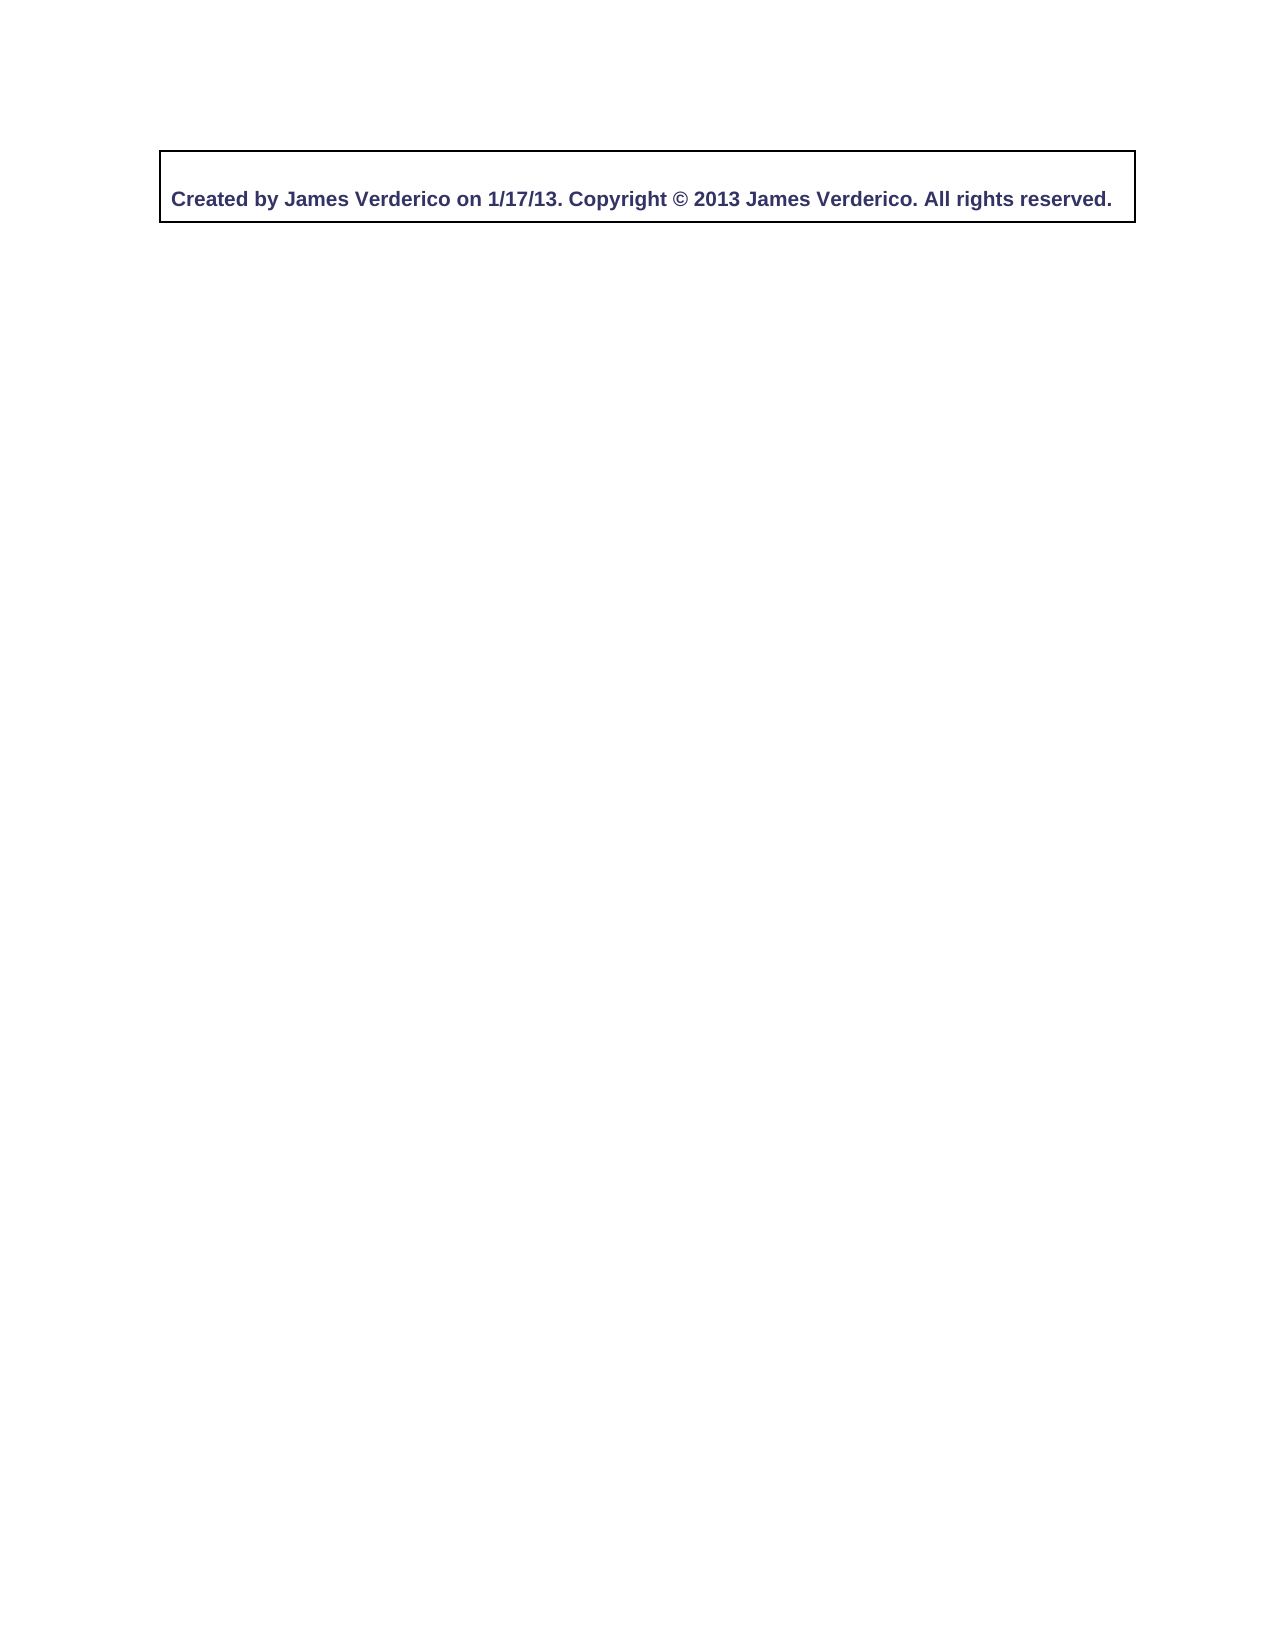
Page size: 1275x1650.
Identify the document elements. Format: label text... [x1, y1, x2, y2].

table_header Created by James Verderico on 1/17/13. Copyright © 2013 James Verderico. All rights reserved. [161, 152, 1134, 221]
